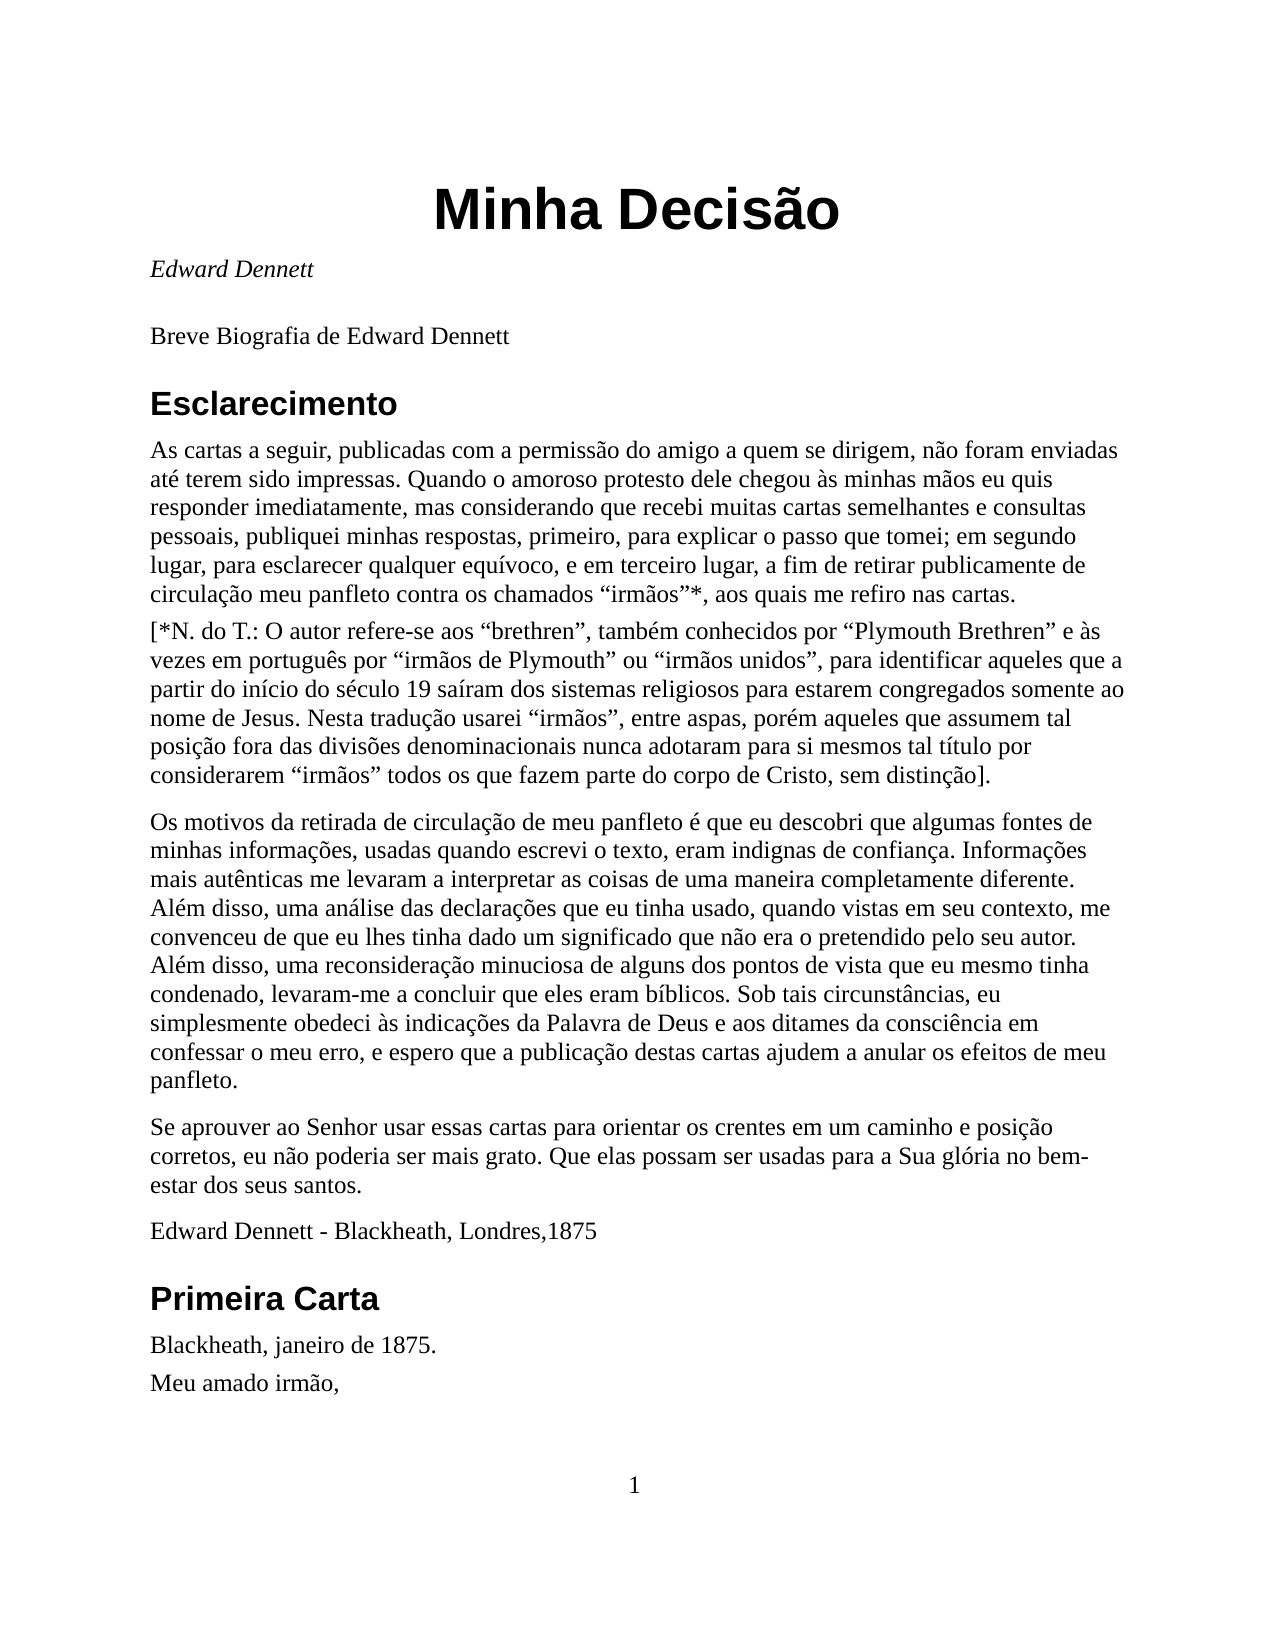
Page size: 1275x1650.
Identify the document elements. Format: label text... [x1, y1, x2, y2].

subtitle Primeira Carta [150, 1279, 1125, 1318]
title Minha Decisão [150, 175, 1125, 242]
text Os motivos da retirada de circulação de meu panfleto é que eu descobri que algumas fontes de minhas informações, usadas quando escrevi o texto, eram indignas de confiança. Informações mais autênticas me levaram a interpretar as coisas de uma maneira completamente diferente. Além disso, uma análise das declarações que eu tinha usado, quando vistas em seu contexto, me convenceu de que eu lhes tinha dado um significado que não era o pretendido pelo seu autor. Além disso, uma reconsideração minuciosa de alguns dos pontos de vista que eu mesmo tinha condenado, levaram-me a concluir que eles eram bíblicos. Sob tais circunstâncias, eu simplesmente obedeci às indicações da Palavra de Deus e aos ditames da consciência em confessar o meu erro, e espero que a publicação destas cartas ajudem a anular os efeitos de meu panfleto. [150, 807, 1125, 1094]
subtitle Esclarecimento [150, 384, 1125, 422]
text Edward Dennett [150, 254, 1125, 283]
text Breve Biografia de Edward Dennett [150, 321, 1125, 350]
text Blackheath, janeiro de 1875. [150, 1330, 1125, 1359]
text Edward Dennett - Blackheath, Londres,1875 [150, 1216, 1125, 1245]
text [*N. do T.: O autor refere-se aos “brethren”, também conhecidos por “Plymouth Brethren” e às vezes em português por “irmãos de Plymouth” ou “irmãos unidos”, para identificar aqueles que a partir do início do século 19 saíram dos sistemas religiosos para estarem congregados somente ao nome de Jesus. Nesta tradução usarei “irmãos”, entre aspas, porém aqueles que assumem tal posição fora das divisões denominacionais nunca adotaram para si mesmos tal título por considerarem “irmãos” todos os que fazem parte do corpo de Cristo, sem distinção]. [150, 616, 1125, 789]
text Meu amado irmão, [150, 1368, 1125, 1397]
text Se aprouver ao Senhor usar essas cartas para orientar os crentes em um caminho e posição corretos, eu não poderia ser mais grato. Que elas possam ser usadas para a Sua glória no bem-estar dos seus santos. [150, 1112, 1125, 1198]
text As cartas a seguir, publicadas com a permissão do amigo a quem se dirigem, não foram enviadas até terem sido impressas. Quando o amoroso protesto dele chegou às minhas mãos eu quis responder imediatamente, mas considerando que recebi muitas cartas semelhantes e consultas pessoais, publiquei minhas respostas, primeiro, para explicar o passo que tomei; em segundo lugar, para esclarecer qualquer equívoco, e em terceiro lugar, a fim de retirar publicamente de circulação meu panfleto contra os chamados “irmãos”*, aos quais me refiro nas cartas. [150, 435, 1125, 607]
